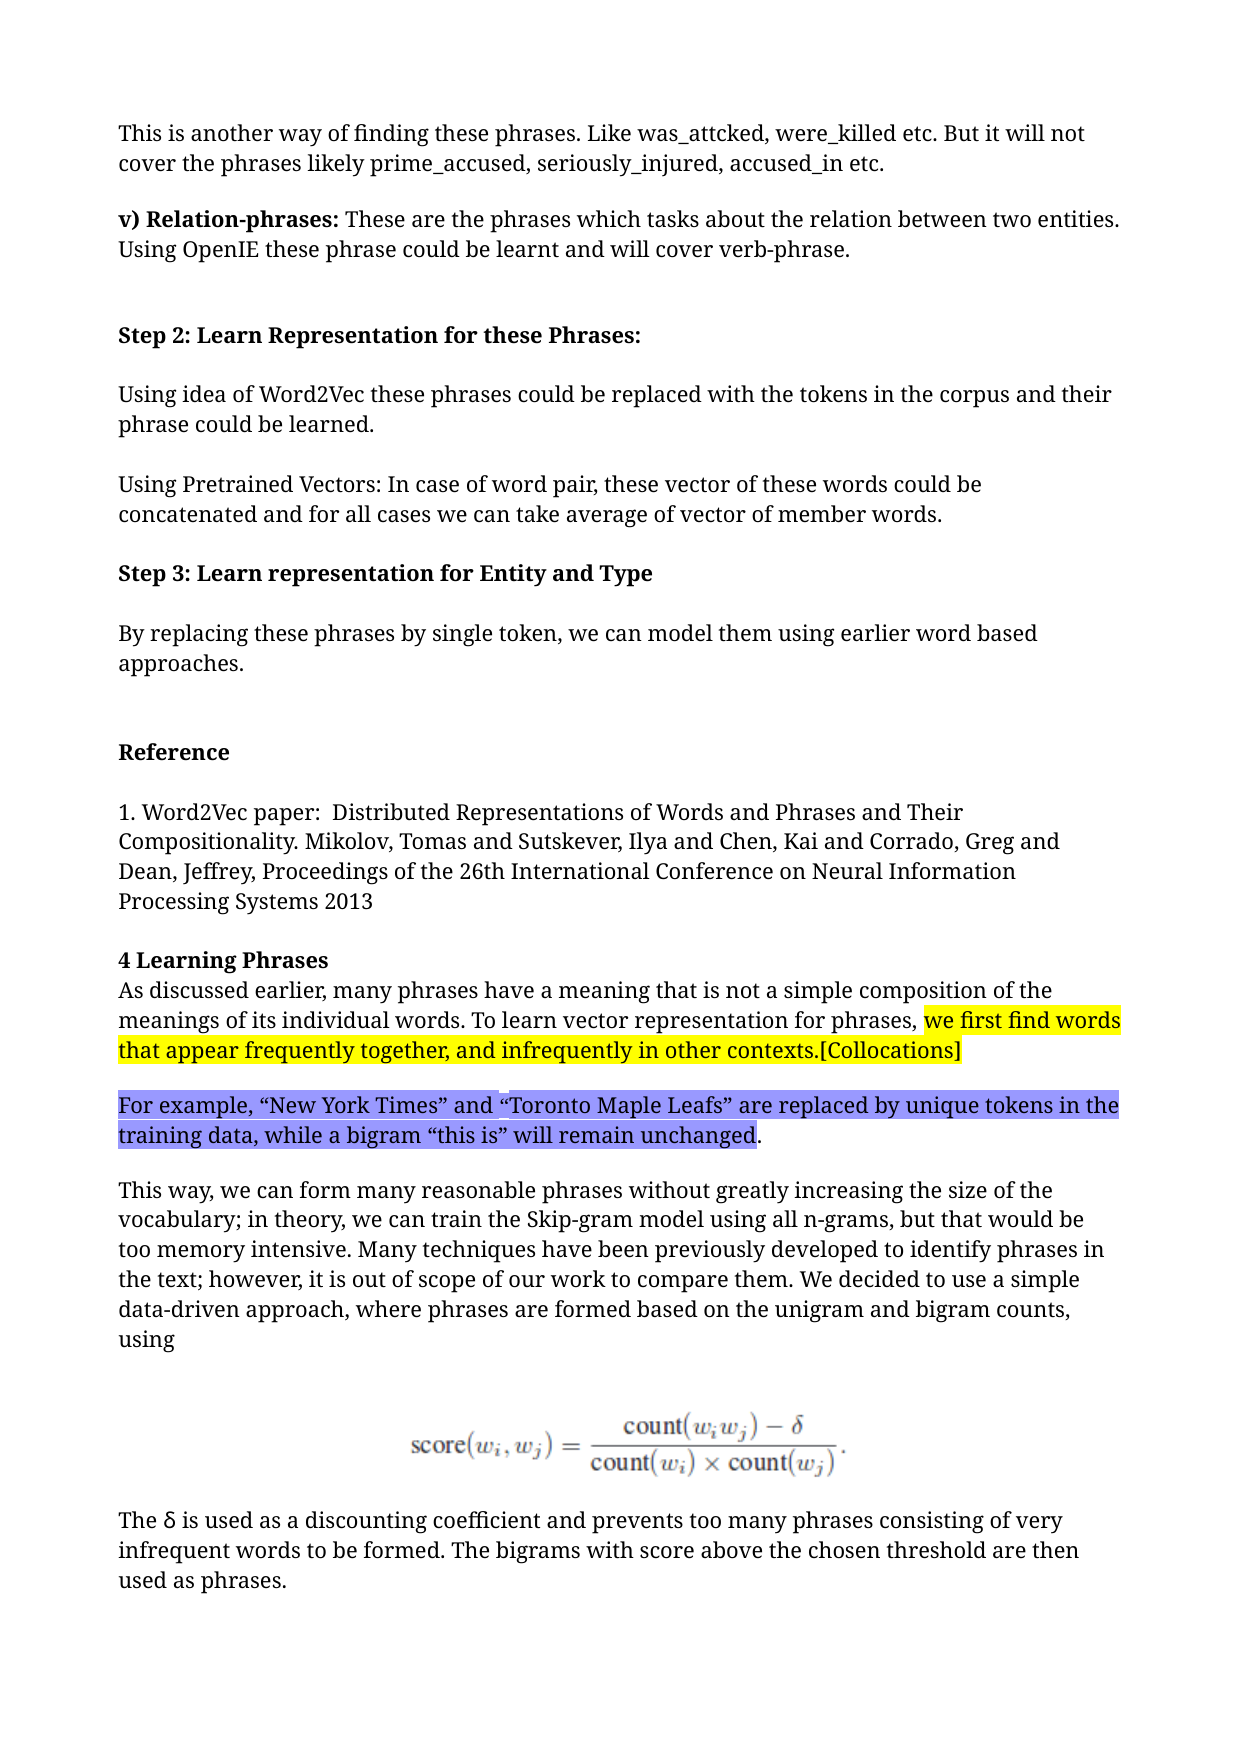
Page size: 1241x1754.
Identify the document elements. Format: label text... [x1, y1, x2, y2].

text Using idea of Word2Vec these phrases could be replaced with the tokens in the corpus and their phrase could be learned. [118, 379, 1122, 439]
picture [378, 1402, 862, 1485]
text This is another way of finding these phrases. Like was_attcked, were_killed etc. But it will not cover the phrases likely prime_accused, seriously_injured, accused_in etc. [118, 118, 1122, 178]
text v) Relation-phrases: These are the phrases which tasks about the relation between two entities. Using OpenIE these phrase could be learnt and will cover verb-phrase. [118, 204, 1122, 264]
text Step 2: Learn Representation for these Phrases: [118, 320, 1122, 349]
text As discussed earlier, many phrases have a meaning that is not a simple composition of the meanings of its individual words. To learn vector representation for phrases, we first find words that appear frequently together, and infrequently in other contexts.[Collocations] [118, 975, 1122, 1064]
text The δ is used as a discounting coefficient and prevents too many phrases consisting of very infrequent words to be formed. The bigrams with score above the chosen threshold are then used as phrases. [118, 1505, 1122, 1594]
text This way, we can form many reasonable phrases without greatly increasing the size of the vocabulary; in theory, we can train the Skip-gram model using all n-grams, but that would be too memory intensive. Many techniques have been previously developed to identify phrases in the text; however, it is out of scope of our work to compare them. We decided to use a simple data-driven approach, where phrases are formed based on the unigram and bigram counts, using [118, 1174, 1122, 1353]
text Reference [118, 737, 1122, 767]
text For example, “New York Times” and “Toronto Maple Leafs” are replaced by unique tokens in the training data, while a bigram “this is” will remain unchanged. [118, 1090, 1122, 1149]
text Step 3: Learn representation for Entity and Type [118, 558, 1122, 588]
text 4 Learning Phrases [118, 945, 1122, 975]
text Using Pretrained Vectors: In case of word pair, these vector of these words could be concatenated and for all cases we can take average of vector of member words. [118, 469, 1122, 528]
text 1. Word2Vec paper: Distributed Representations of Words and Phrases and Their Compositionality. Mikolov, Tomas and Sutskever, Ilya and Chen, Kai and Corrado, Greg and Dean, Jeffrey, Proceedings of the 26th International Conference on Neural Information Processing Systems 2013 [118, 796, 1122, 916]
text By replacing these phrases by single token, we can model them using earlier word based approaches. [118, 618, 1122, 677]
